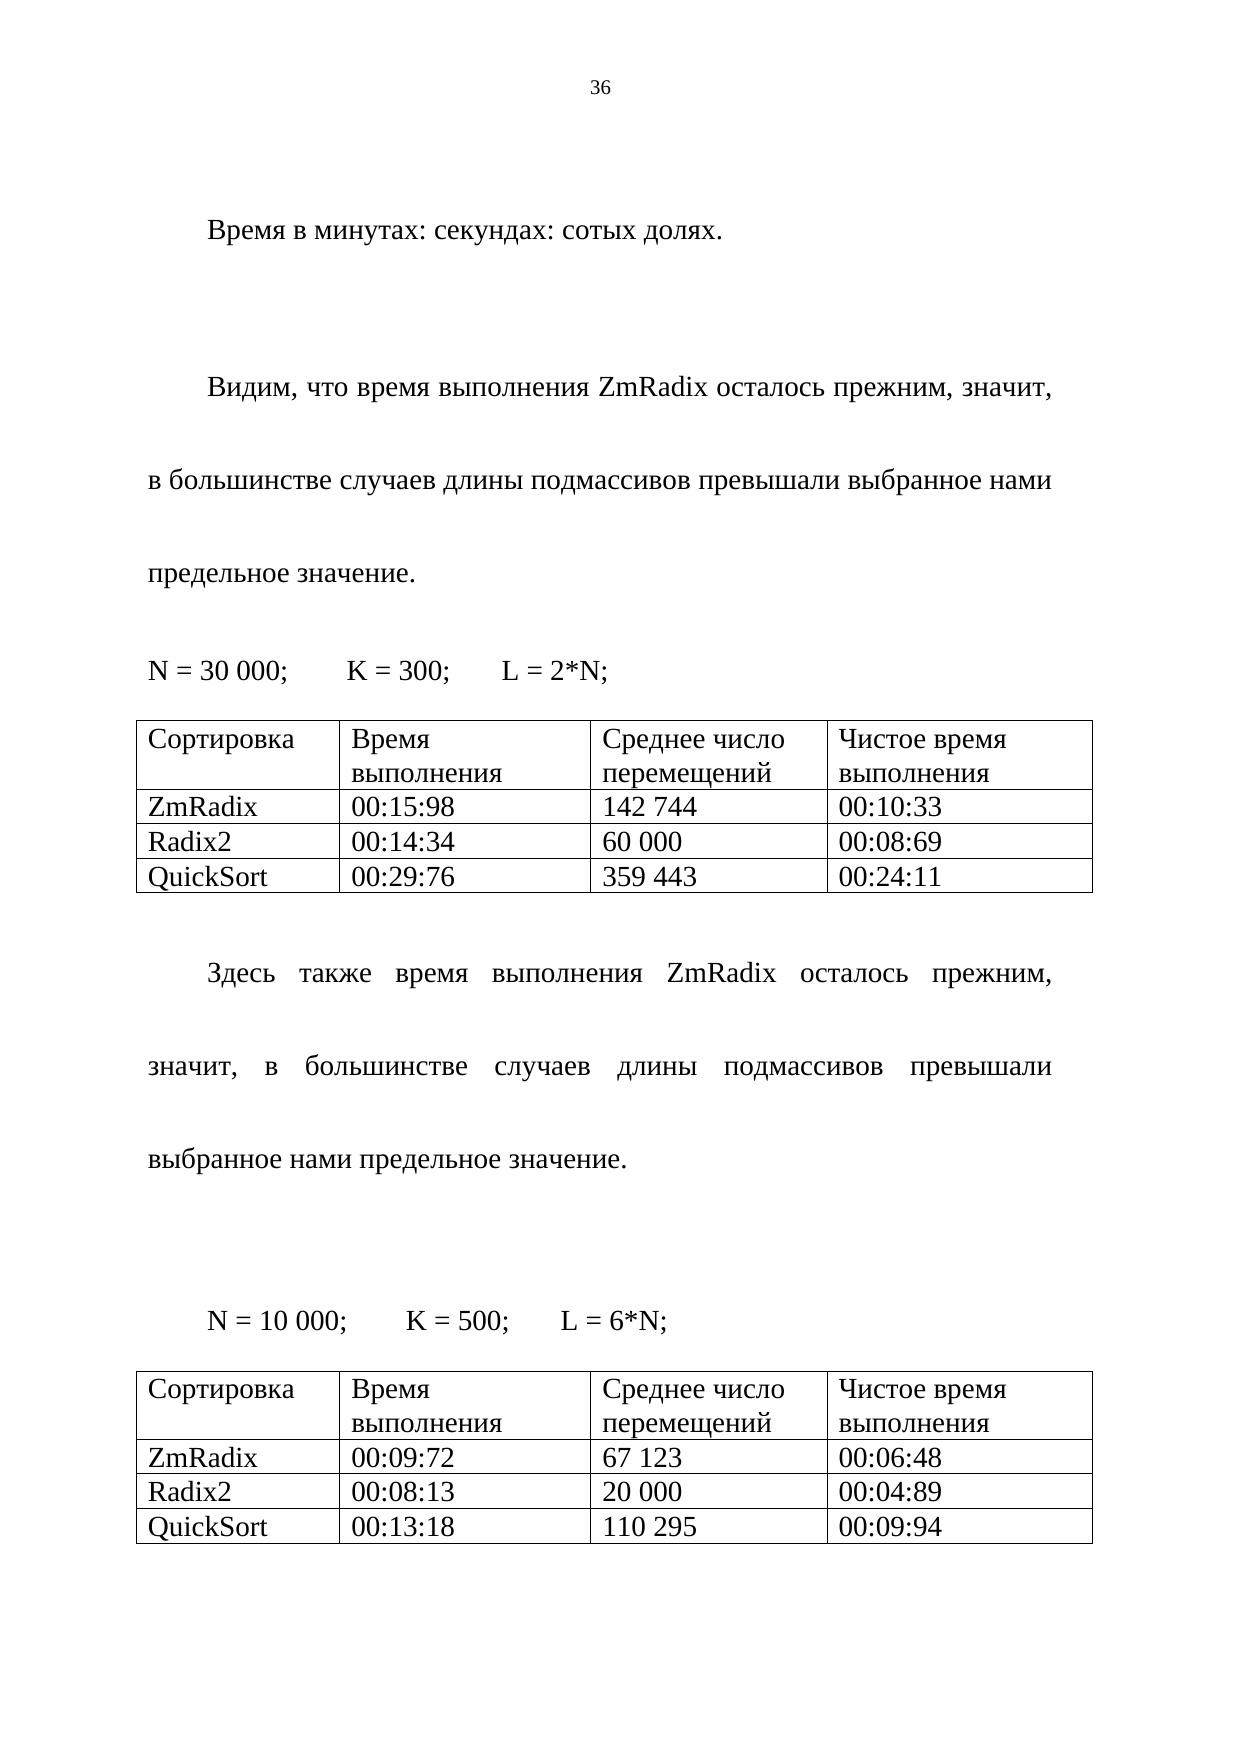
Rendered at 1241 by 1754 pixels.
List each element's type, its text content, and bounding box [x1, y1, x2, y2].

table_cell 00:15:98 [340, 790, 590, 823]
table_cell 00:04:89 [828, 1474, 1092, 1508]
table_header Чистое время выполнения [828, 721, 1092, 788]
table_cell 67 123 [591, 1440, 827, 1473]
table_cell 00:08:69 [828, 824, 1092, 858]
table_header Среднее число перемещений [591, 721, 827, 788]
table_header Чистое время выполнения [828, 1372, 1092, 1439]
text N = 10 000; K = 500; L = 6*N; [148, 1303, 1053, 1337]
table_cell 60 000 [591, 824, 827, 858]
table_header Сортировка [137, 1372, 339, 1439]
table_cell Radix2 [137, 1474, 339, 1508]
table_header Сортировка [137, 721, 339, 788]
table_cell ZmRadix [137, 1440, 339, 1473]
text Время в минутах: секундах: сотых долях. [148, 183, 1053, 246]
table_cell 00:24:11 [828, 859, 1092, 892]
table_cell 00:08:13 [340, 1474, 590, 1508]
table_cell 00:09:94 [828, 1509, 1092, 1542]
table_cell 00:29:76 [340, 859, 590, 892]
table_cell 359 443 [591, 859, 827, 892]
table_cell 142 744 [591, 790, 827, 823]
table_header Время выполнения [340, 721, 590, 788]
text N = 30 000; K = 300; L = 2*N; [148, 653, 1053, 687]
text Здесь также время выполнения ZmRadix осталось прежним, значит, в большинстве случаев длины подмассивов превышали выбранное нами предельное значение. [148, 927, 1053, 1174]
table_cell Radix2 [137, 824, 339, 858]
table_cell 00:09:72 [340, 1440, 590, 1473]
table_cell 20 000 [591, 1474, 827, 1508]
table_cell 00:06:48 [828, 1440, 1092, 1473]
table_cell QuickSort [137, 1509, 339, 1542]
table_cell 00:13:18 [340, 1509, 590, 1542]
table_cell QuickSort [137, 859, 339, 892]
table_cell 110 295 [591, 1509, 827, 1542]
table_header Среднее число перемещений [591, 1372, 827, 1439]
table_cell 00:14:34 [340, 824, 590, 858]
table_cell ZmRadix [137, 790, 339, 823]
text Видим, что время выполнения ZmRadix осталось прежним, значит, в большинстве случаев длины подмассивов превышали выбранное нами предельное значение. [148, 341, 1053, 589]
table_header Время выполнения [340, 1372, 590, 1439]
table_cell 00:10:33 [828, 790, 1092, 823]
